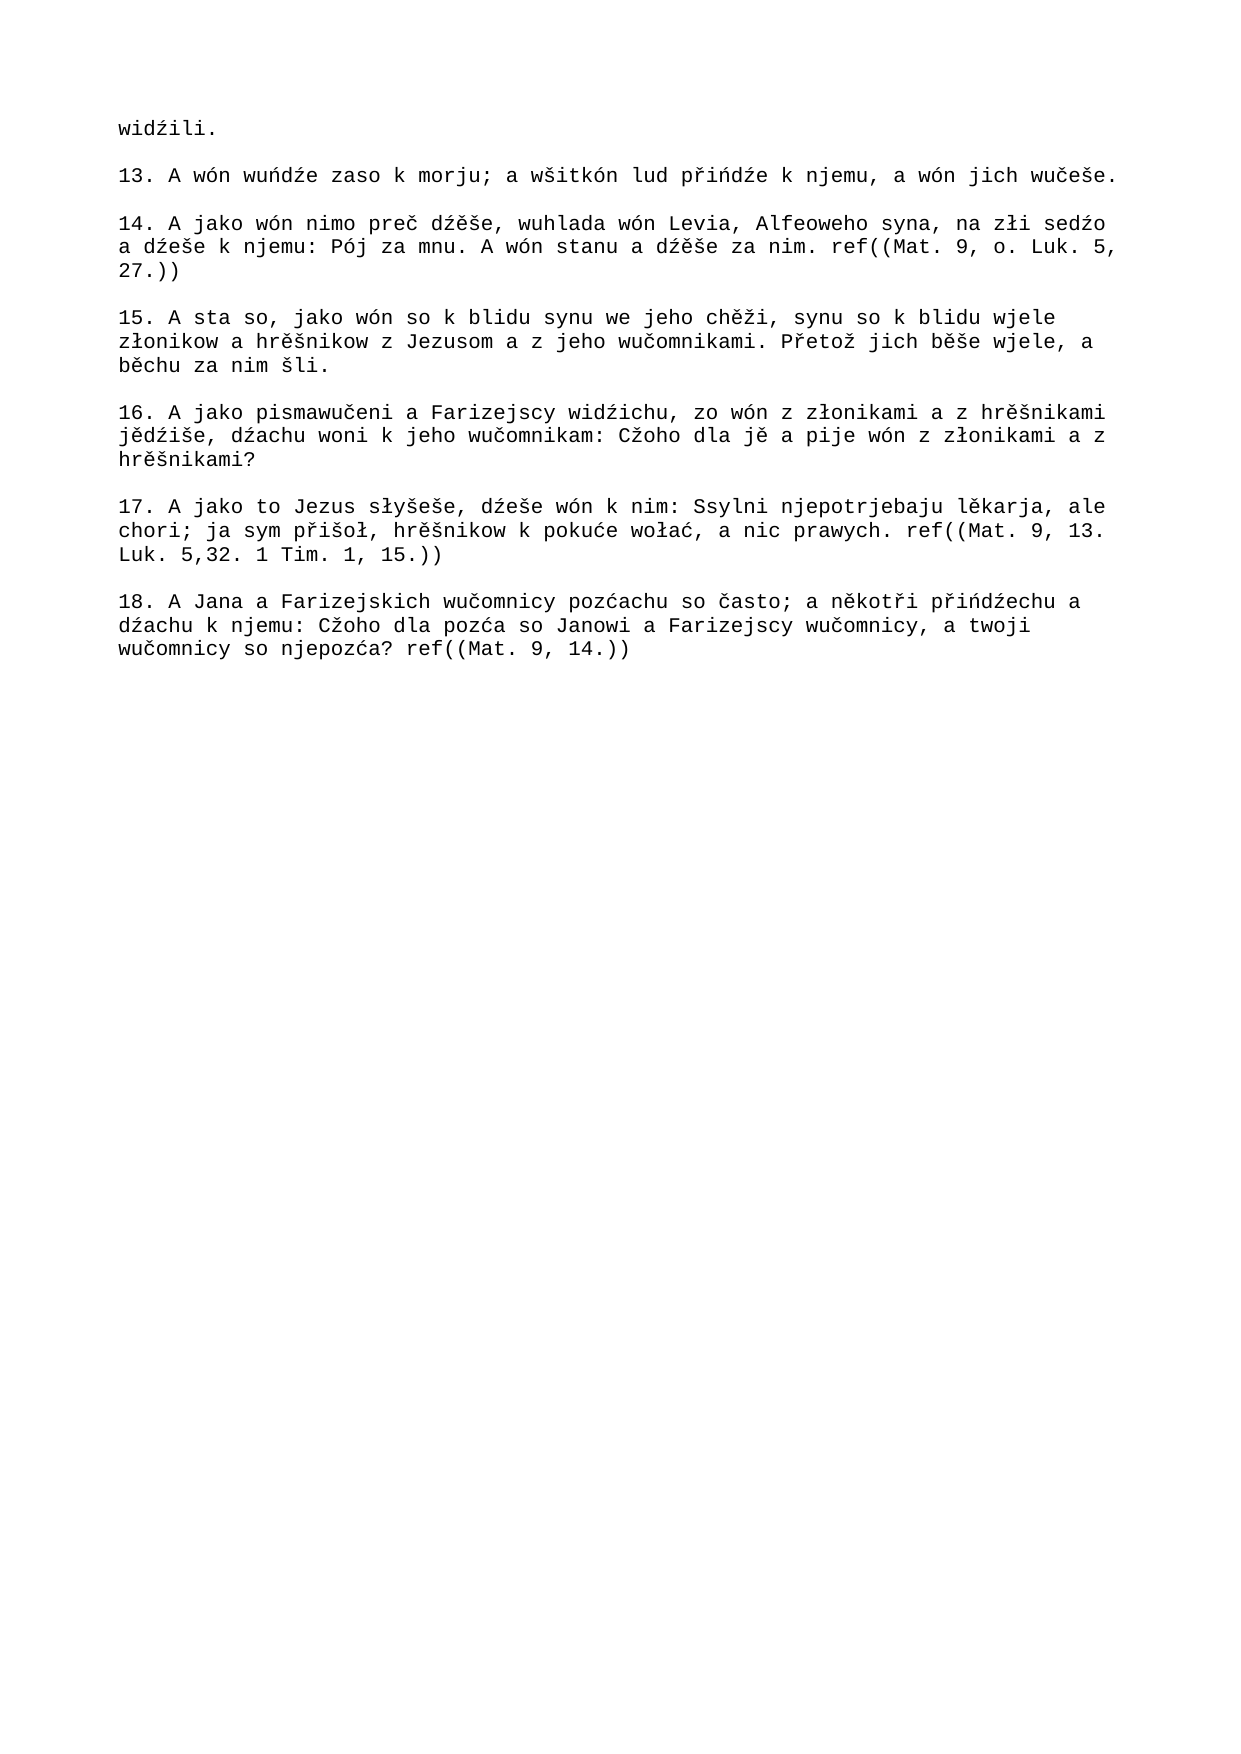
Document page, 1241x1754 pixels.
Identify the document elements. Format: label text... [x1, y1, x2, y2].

text 16. A jako pismawučeni a Farizejscy widźichu, zo wón z złonikami a z hrěšnikami jědźiše, dźachu woni k jeho wučomnikam: Cžoho dla jě a pije wón z złonikami a z hrěšnikami? [118, 402, 1122, 473]
text 13. A wón wuńdźe zaso k morju; a wšitkón lud přińdźe k njemu, a wón jich wučeše. [118, 165, 1122, 189]
text 15. A sta so, jako wón so k blidu synu we jeho chěži, synu so k blidu wjele złonikow a hrěšnikow z Jezusom a z jeho wučomnikami. Přetož jich běše wjele, a běchu za nim šli. [118, 307, 1122, 378]
text widźili. [118, 118, 1122, 142]
text 14. A jako wón nimo preč dźěše, wuhlada wón Levia, Alfeoweho syna, na złi sedźo a dźeše k njemu: Pój za mnu. A wón stanu a dźěše za nim. ref((Mat. 9, o. Luk. 5, 27.)) [118, 213, 1122, 284]
text 18. A Jana a Farizejskich wučomnicy pozćachu so často; a někotři přińdźechu a dźachu k njemu: Cžoho dla pozća so Janowi a Farizejscy wučomnicy, a twoji wučomnicy so njepozća? ref((Mat. 9, 14.)) [118, 591, 1122, 662]
text 17. A jako to Jezus słyšeše, dźeše wón k nim: Ssylni njepotrjebaju lěkarja, ale chori; ja sym přišoł, hrěšnikow k pokuće wołać, a nic prawych. ref((Mat. 9, 13. Luk. 5,32. 1 Tim. 1, 15.)) [118, 496, 1122, 567]
